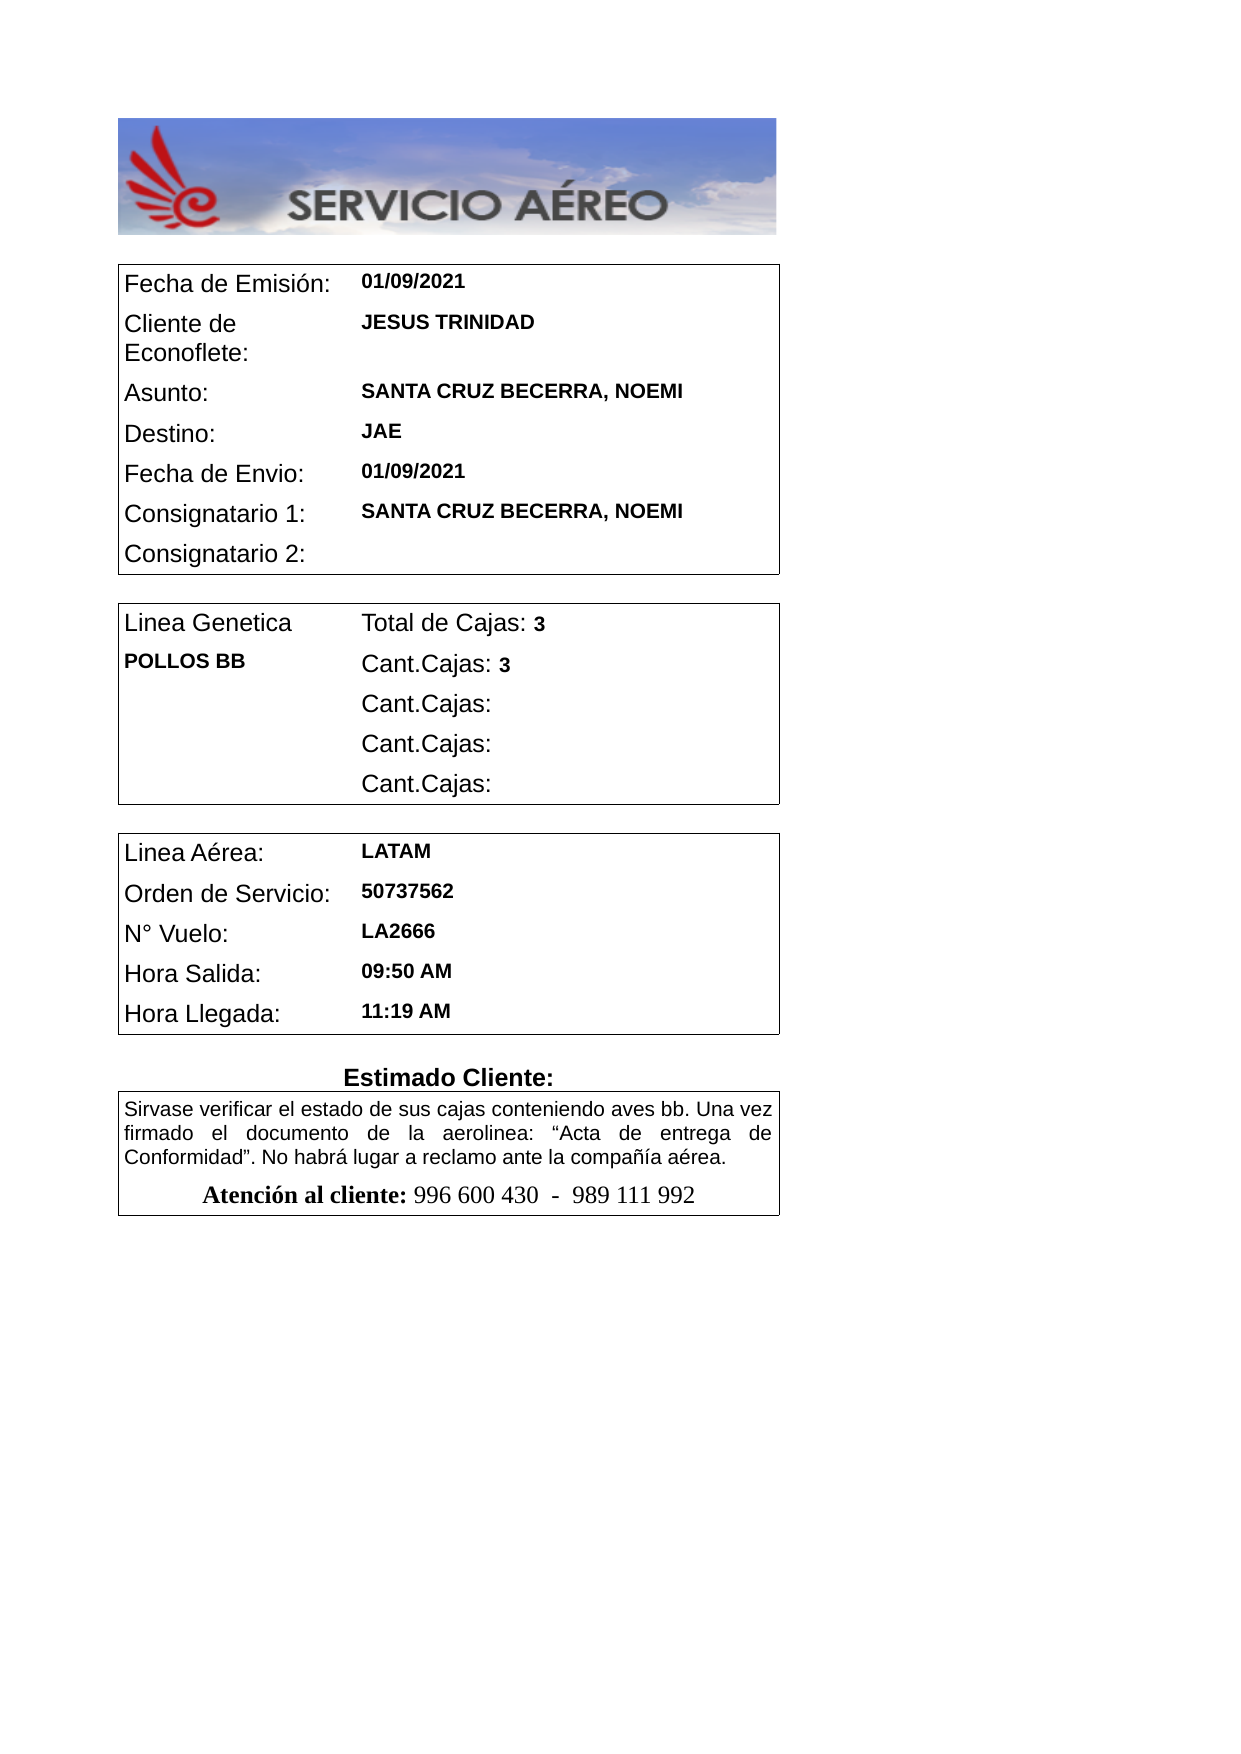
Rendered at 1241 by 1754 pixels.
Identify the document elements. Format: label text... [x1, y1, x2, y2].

table_cell 01/09/2021 [356, 453, 779, 493]
table_cell JAE [356, 413, 779, 453]
table_cell 09:50 AM [356, 953, 779, 993]
table_cell Consignatario 2: [119, 534, 356, 574]
table_cell N° Vuelo: [119, 913, 356, 953]
table_cell [119, 723, 356, 763]
table_header 01/09/2021 [356, 265, 779, 304]
table_cell Estimado Cliente: [118, 1035, 779, 1091]
table_cell SANTA CRUZ BECERRA, NOEMI [356, 373, 779, 413]
table_cell Hora Llegada: [119, 994, 356, 1034]
table_cell 50737562 [356, 873, 779, 913]
table_cell [356, 534, 779, 574]
table_cell Fecha de Envio: [119, 453, 356, 493]
table_cell SANTA CRUZ BECERRA, NOEMI [356, 493, 779, 533]
table_cell [118, 805, 356, 833]
table_cell Cliente de Econoflete: [119, 304, 356, 373]
table_cell [119, 764, 356, 804]
table_cell Linea Aérea: [119, 834, 356, 873]
table_cell [356, 805, 779, 833]
table_cell Cant.Cajas: [356, 683, 779, 723]
table_cell Destino: [119, 413, 356, 453]
table_header Fecha de Emisión: [119, 265, 356, 304]
table_cell LA2666 [356, 913, 779, 953]
table_cell Sirvase verificar el estado de sus cajas conteniendo aves bb. Una vez firmado el documento de la aerolinea: “Acta de entrega de Conformidad”. No habrá lugar a reclamo ante la compañía aérea. [119, 1092, 779, 1175]
table_cell LATAM [356, 834, 779, 873]
table_cell JESUS TRINIDAD [356, 304, 779, 373]
table_cell [119, 683, 356, 723]
table_cell Cant.Cajas: [356, 764, 779, 804]
picture [118, 118, 777, 235]
table_cell [356, 575, 779, 603]
table_cell Cant.Cajas: 3 [356, 643, 779, 683]
table_cell Cant.Cajas: [356, 723, 779, 763]
table_cell Orden de Servicio: [119, 873, 356, 913]
table_cell 11:19 AM [356, 994, 779, 1034]
table_cell Total de Cajas: 3 [356, 604, 779, 643]
table_cell POLLOS BB [119, 643, 356, 683]
table_cell Hora Salida: [119, 953, 356, 993]
table_cell [118, 575, 356, 603]
table_cell Asunto: [119, 373, 356, 413]
table_cell Consignatario 1: [119, 493, 356, 533]
table_cell Linea Genetica [119, 604, 356, 643]
table_cell Atención al cliente: 996 600 430 - 989 111 992 [119, 1175, 779, 1215]
